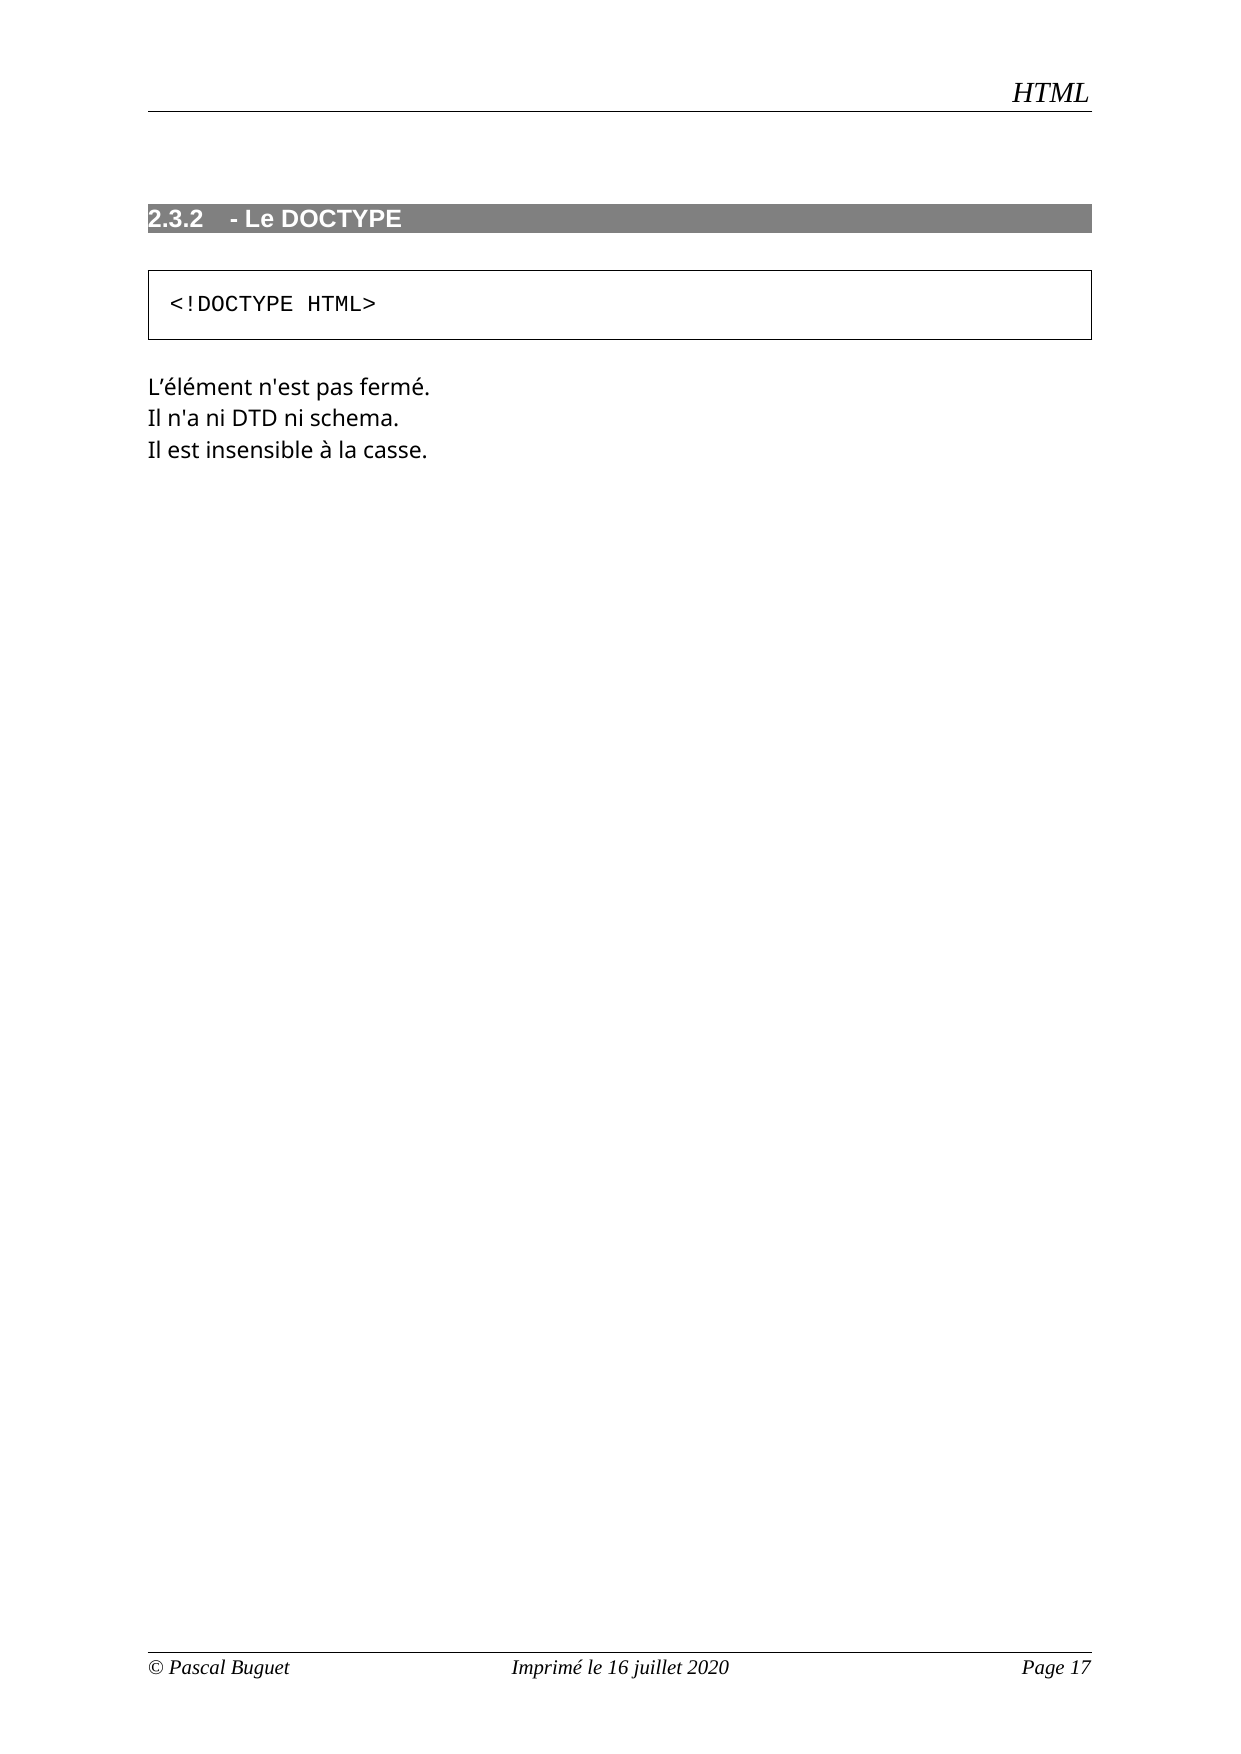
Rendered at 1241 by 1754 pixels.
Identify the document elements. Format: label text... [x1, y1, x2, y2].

text <!DOCTYPE HTML> [149, 271, 1091, 339]
text L’élément n'est pas fermé. [148, 371, 1092, 402]
subtitle - Le DOCTYPE [148, 204, 1092, 233]
text Il n'a ni DTD ni schema. [148, 402, 1092, 434]
text Il est insensible à la casse. [148, 434, 1092, 465]
